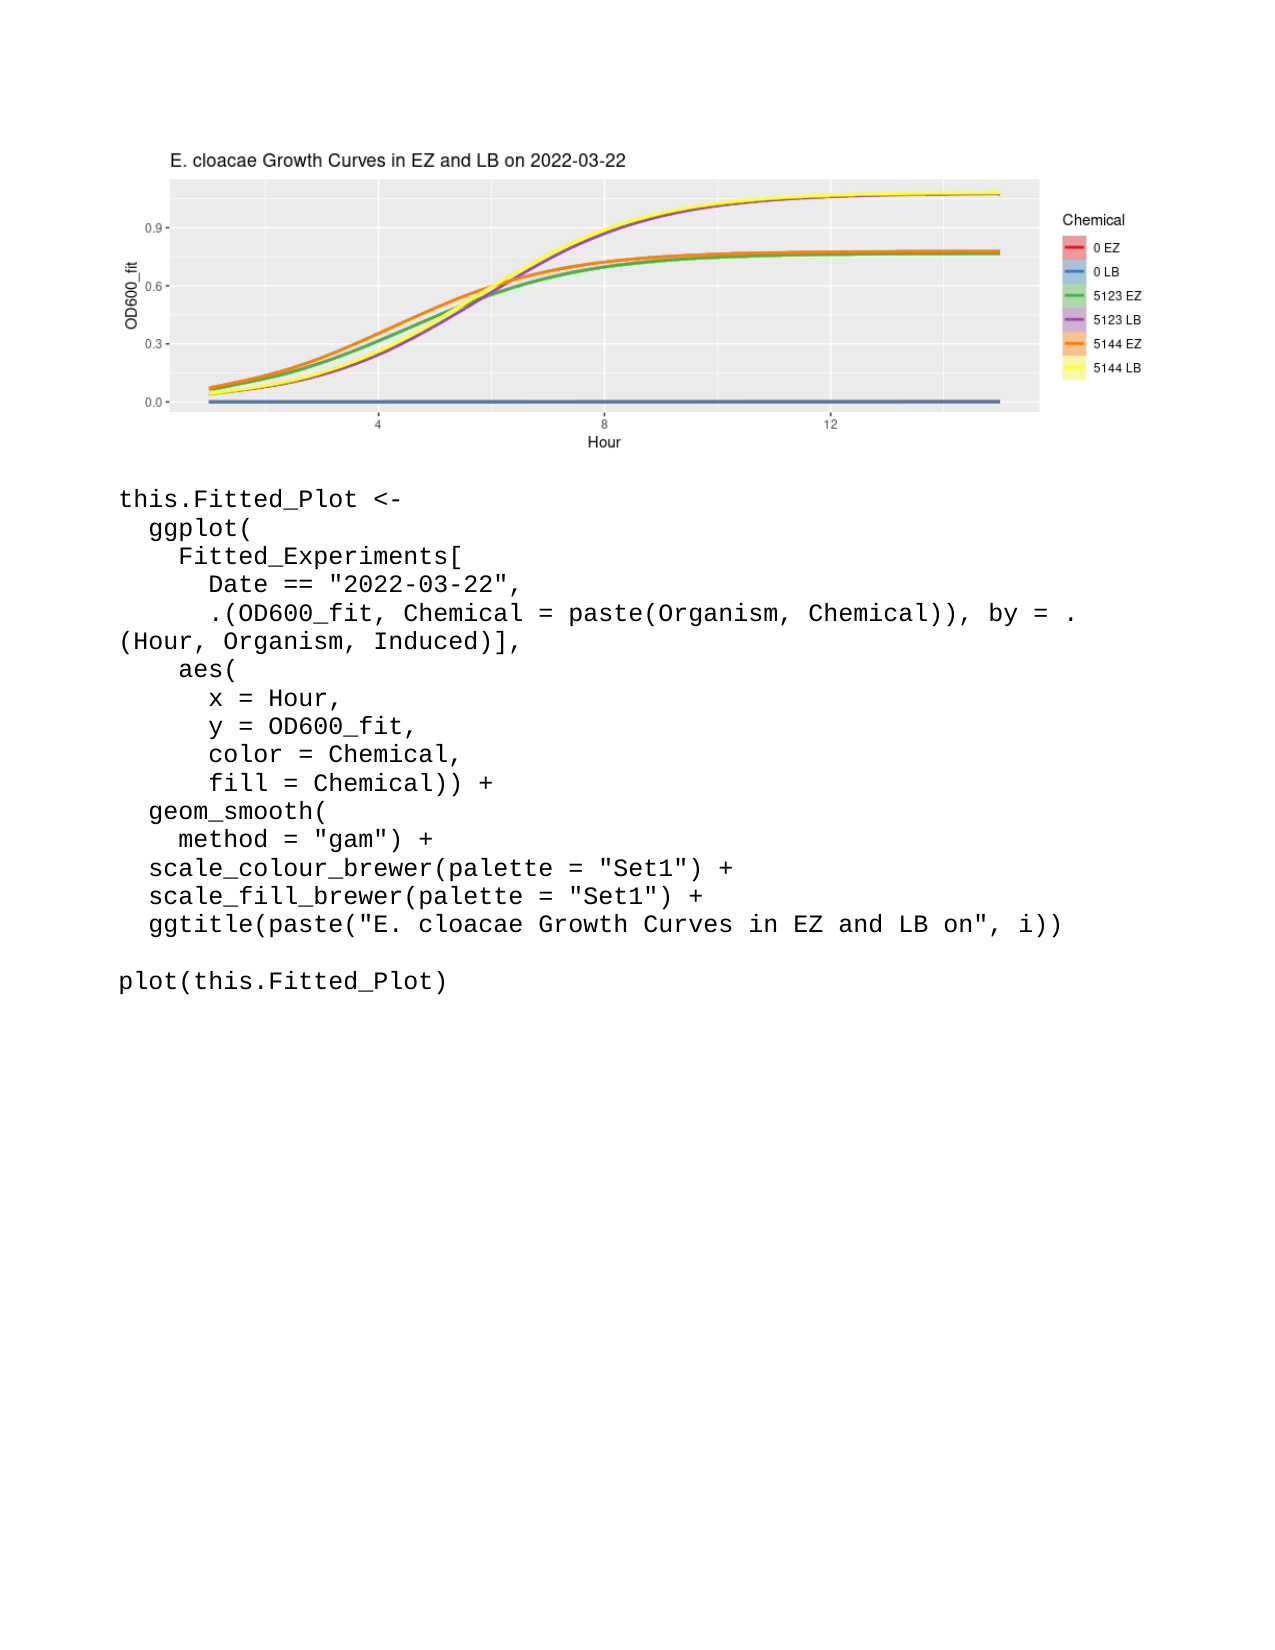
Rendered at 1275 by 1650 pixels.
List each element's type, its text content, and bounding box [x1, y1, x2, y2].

text this.Fitted_Plot <- [118, 487, 1157, 515]
text .(OD600_fit, Chemical = paste(Organism, Chemical)), by = .(Hour, Organism, Induced)], [118, 600, 1157, 657]
text Fitted_Experiments[ [118, 543, 1157, 572]
text aes( [118, 657, 1157, 685]
text method = "gam") + [118, 827, 1157, 855]
text y = OD600_fit, [118, 713, 1157, 742]
text x = Hour, [118, 685, 1157, 713]
text color = Chemical, [118, 742, 1157, 770]
text geom_smooth( [118, 798, 1157, 827]
picture [118, 146, 1157, 459]
text scale_colour_brewer(palette = "Set1") + [118, 855, 1157, 883]
text ggtitle(paste("E. cloacae Growth Curves in EZ and LB on", i)) [118, 912, 1157, 940]
text plot(this.Fitted_Plot) [118, 968, 1157, 997]
text ggplot( [118, 515, 1157, 543]
text scale_fill_brewer(palette = "Set1") + [118, 883, 1157, 912]
text Date == "2022-03-22", [118, 572, 1157, 600]
text fill = Chemical)) + [118, 770, 1157, 798]
